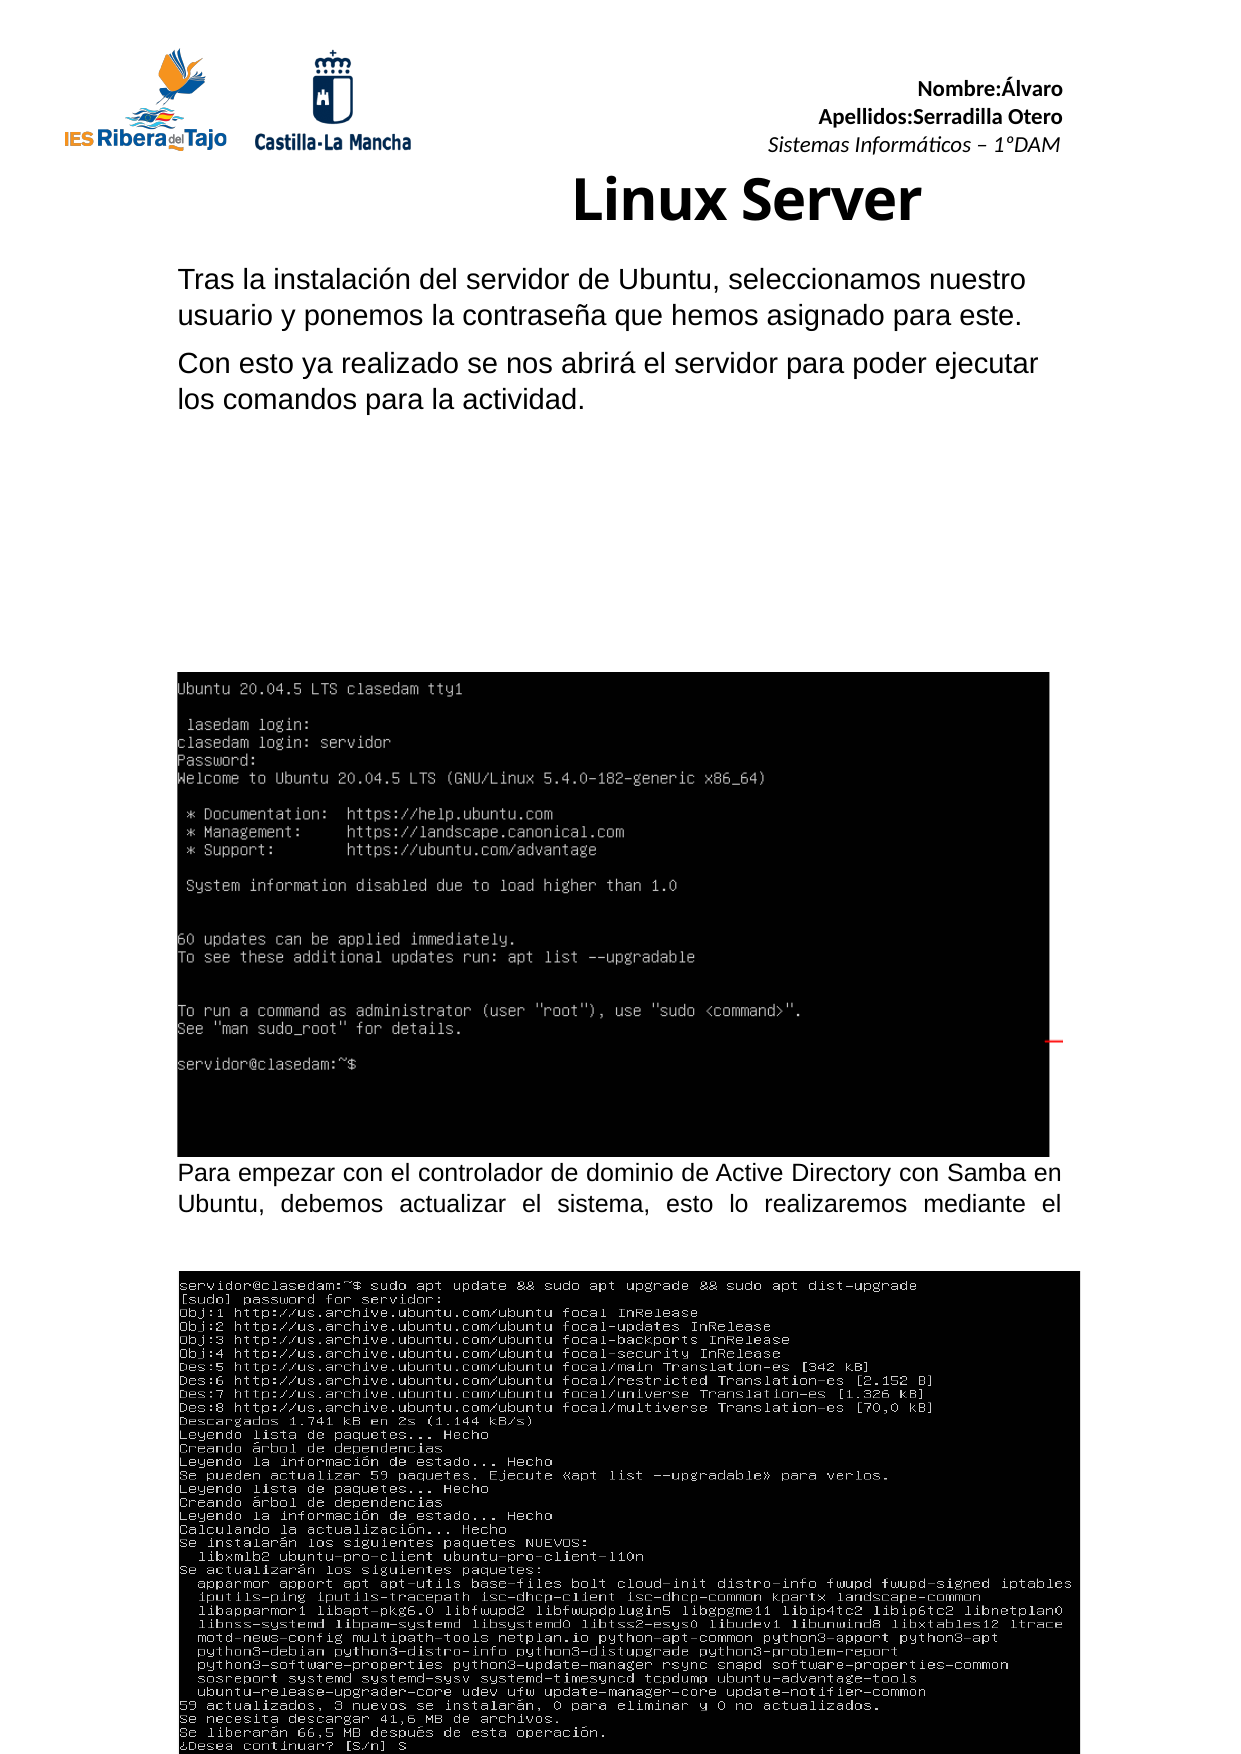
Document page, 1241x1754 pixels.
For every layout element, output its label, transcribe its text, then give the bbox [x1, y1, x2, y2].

text Linux Server [177, 158, 1063, 237]
text Tras la instalación del servidor de Ubuntu, seleccionamos nuestro usuario y ponemos la contraseña que hemos asignado para este. [177, 262, 1063, 332]
text Con esto ya realizado se nos abrirá el servidor para poder ejecutar los comandos para la actividad. [177, 346, 1063, 416]
text Para empezar con el controlador de dominio de Active Directory con Samba en Ubuntu, debemos actualizar el sistema, esto lo realizaremos mediante el [177, 1157, 1063, 1218]
